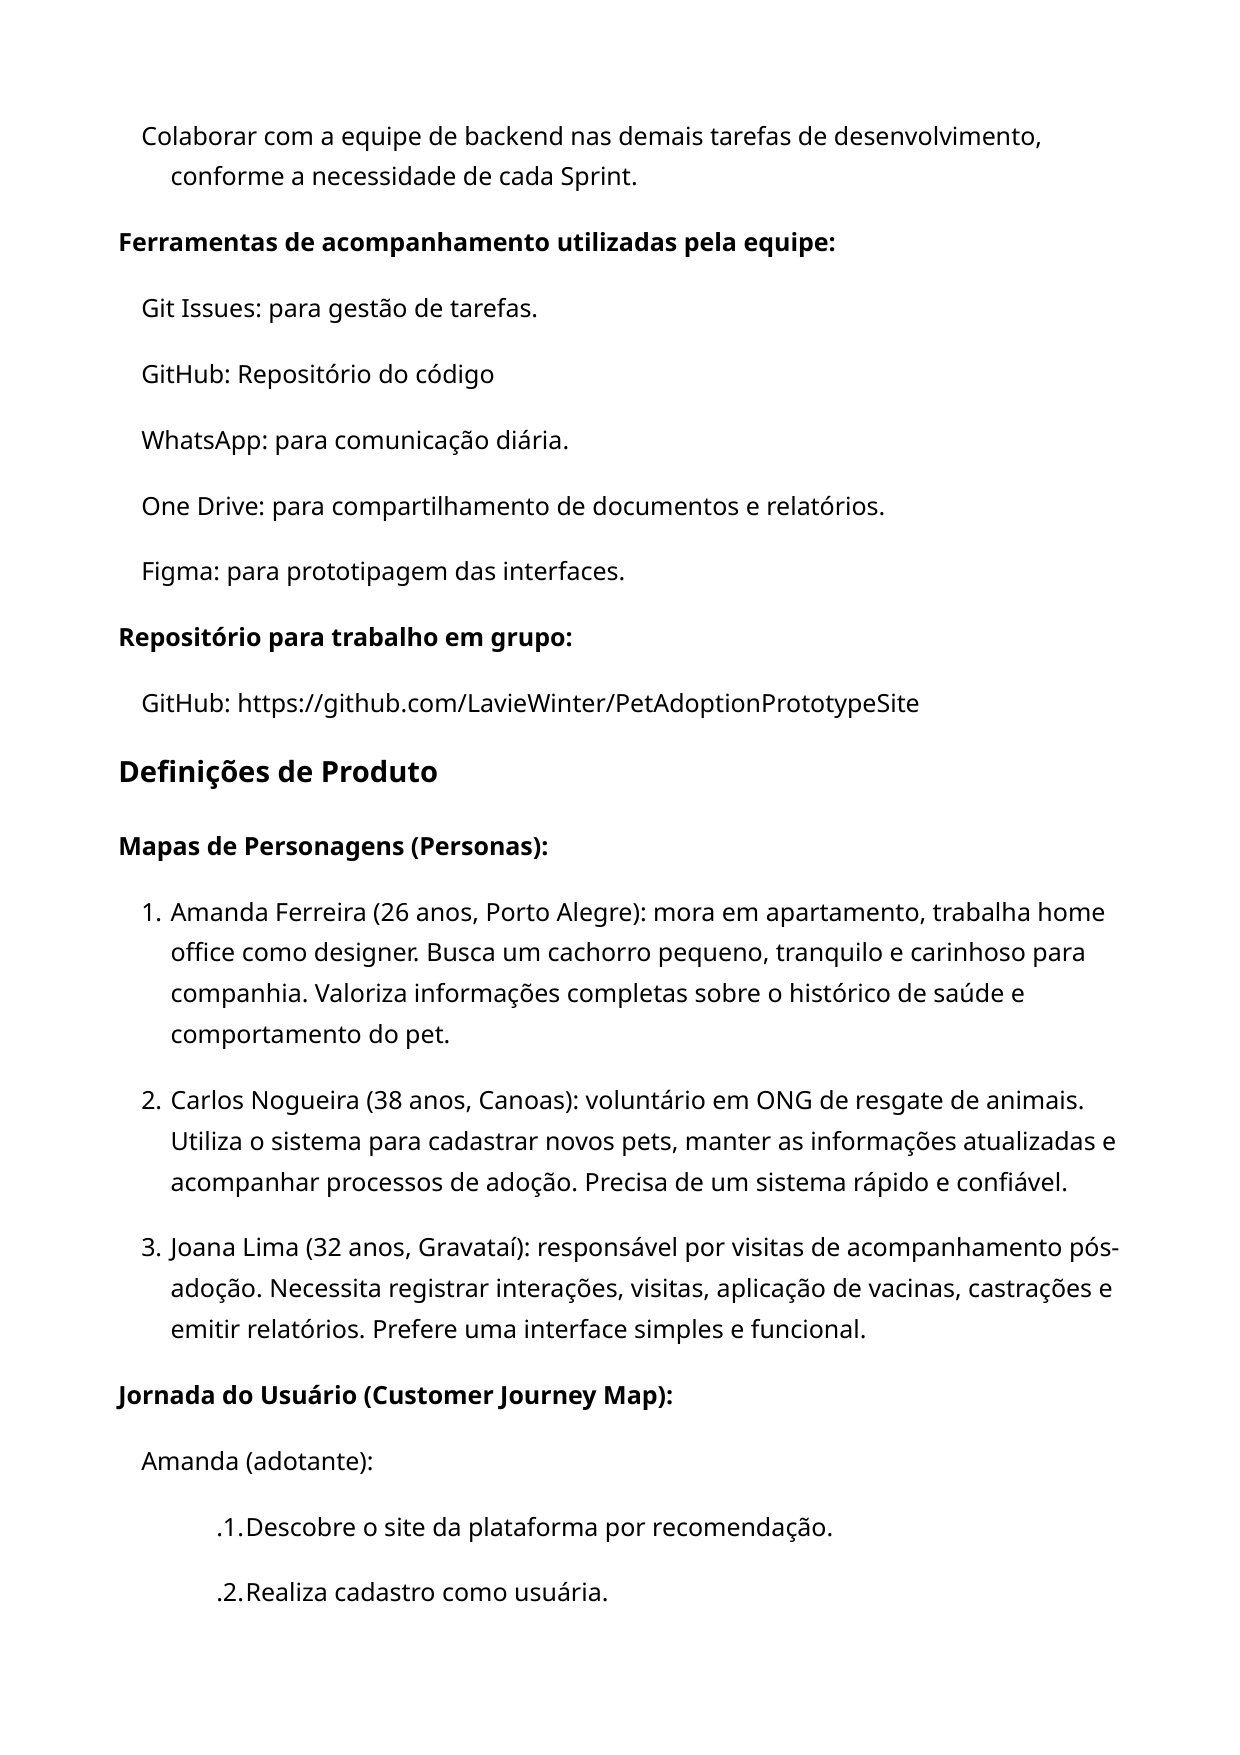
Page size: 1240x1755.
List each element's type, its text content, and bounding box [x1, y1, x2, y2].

list Colaborar com a equipe de backend nas demais tarefas de desenvolvimento, conforme a necessidade de cada Sprint. [141, 118, 1121, 193]
list Descobre o site da plataforma por recomendação. [216, 1509, 1121, 1543]
text Ferramentas de acompanhamento utilizadas pela equipe: [118, 225, 1121, 259]
text Repositório para trabalho em grupo: [118, 620, 1121, 654]
text Jornada do Usuário (Customer Journey Map): [118, 1377, 1121, 1412]
list GitHub: https://github.com/LavieWinter/PetAdoptionPrototypeSite [141, 686, 1121, 720]
list Amanda (adotante): [141, 1443, 1121, 1477]
list Joana Lima (32 anos, Gravataí): responsável por visitas de acompanhamento pós-adoção. Necessita registrar interações, visitas, aplicação de vacinas, castrações e emitir relatórios. Prefere uma interface simples e funcional. [141, 1230, 1121, 1346]
list One Drive: para compartilhamento de documentos e relatórios. [141, 488, 1121, 522]
list Carlos Nogueira (38 anos, Canoas): voluntário em ONG de resgate de animais. Utiliza o sistema para cadastrar novos pets, manter as informações atualizadas e acompanhar processos de adoção. Precisa de um sistema rápido e confiável. [141, 1082, 1121, 1198]
list GitHub: Repositório do código [141, 356, 1121, 391]
text Mapas de Personagens (Personas): [118, 828, 1121, 862]
list WhatsApp: para comunicação diária. [141, 422, 1121, 456]
list Figma: para prototipagem das interfaces. [141, 554, 1121, 588]
list Realiza cadastro como usuária. [216, 1575, 1121, 1609]
text Definições de Produto [118, 751, 1121, 791]
list Git Issues: para gestão de tarefas. [141, 291, 1121, 325]
list Amanda Ferreira (26 anos, Porto Alegre): mora em apartamento, trabalha home office como designer. Busca um cachorro pequeno, tranquilo e carinhoso para companhia. Valoriza informações completas sobre o histórico de saúde e comportamento do pet. [141, 894, 1121, 1051]
